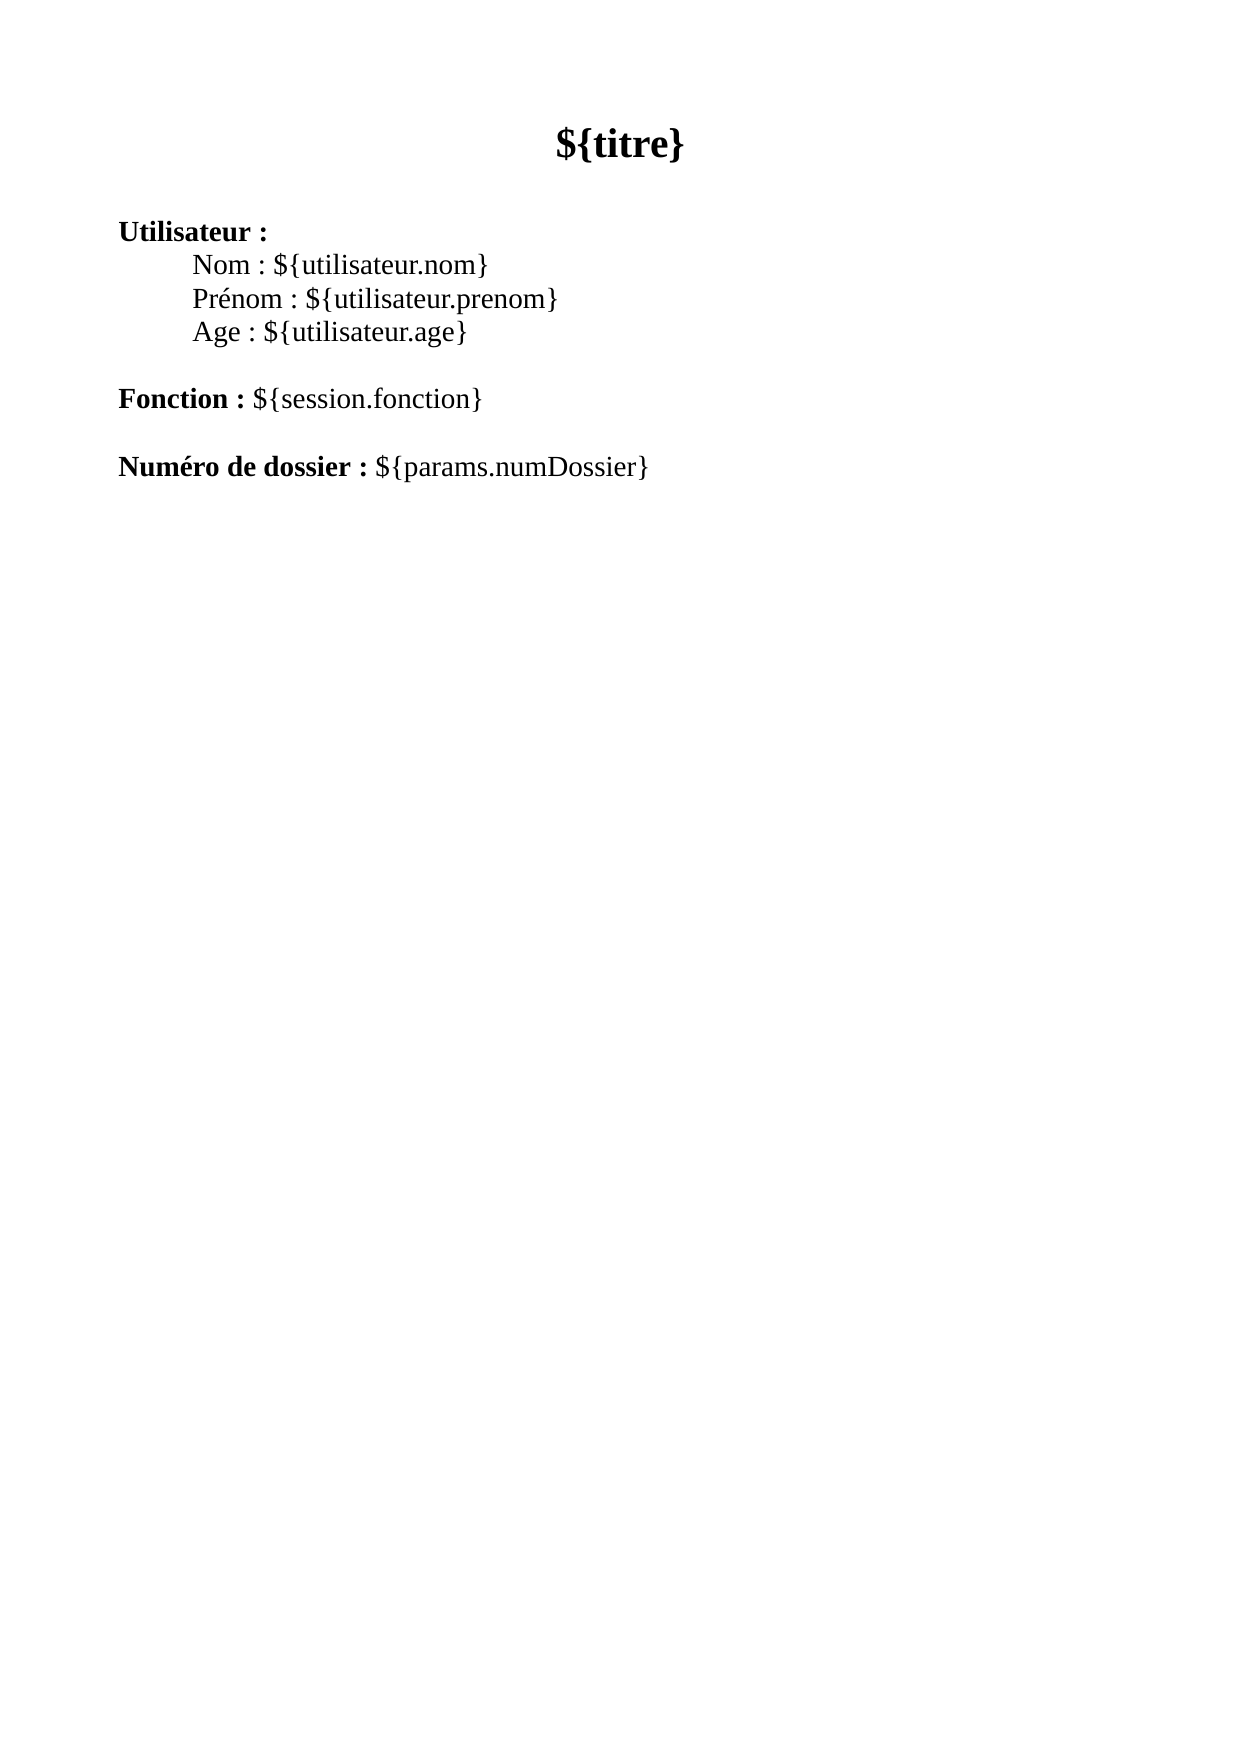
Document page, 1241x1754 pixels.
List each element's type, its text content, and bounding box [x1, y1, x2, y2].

text Nom : ${utilisateur.nom} [118, 247, 1122, 281]
text Fonction : ${session.fonction} [118, 382, 1122, 415]
text Numéro de dossier : ${params.numDossier} [118, 449, 1122, 482]
text Age : ${utilisateur.age} [118, 314, 1122, 348]
text Utilisateur : [118, 214, 1122, 247]
text ${titre} [118, 118, 1122, 166]
text Prénom : ${utilisateur.prenom} [118, 281, 1122, 314]
